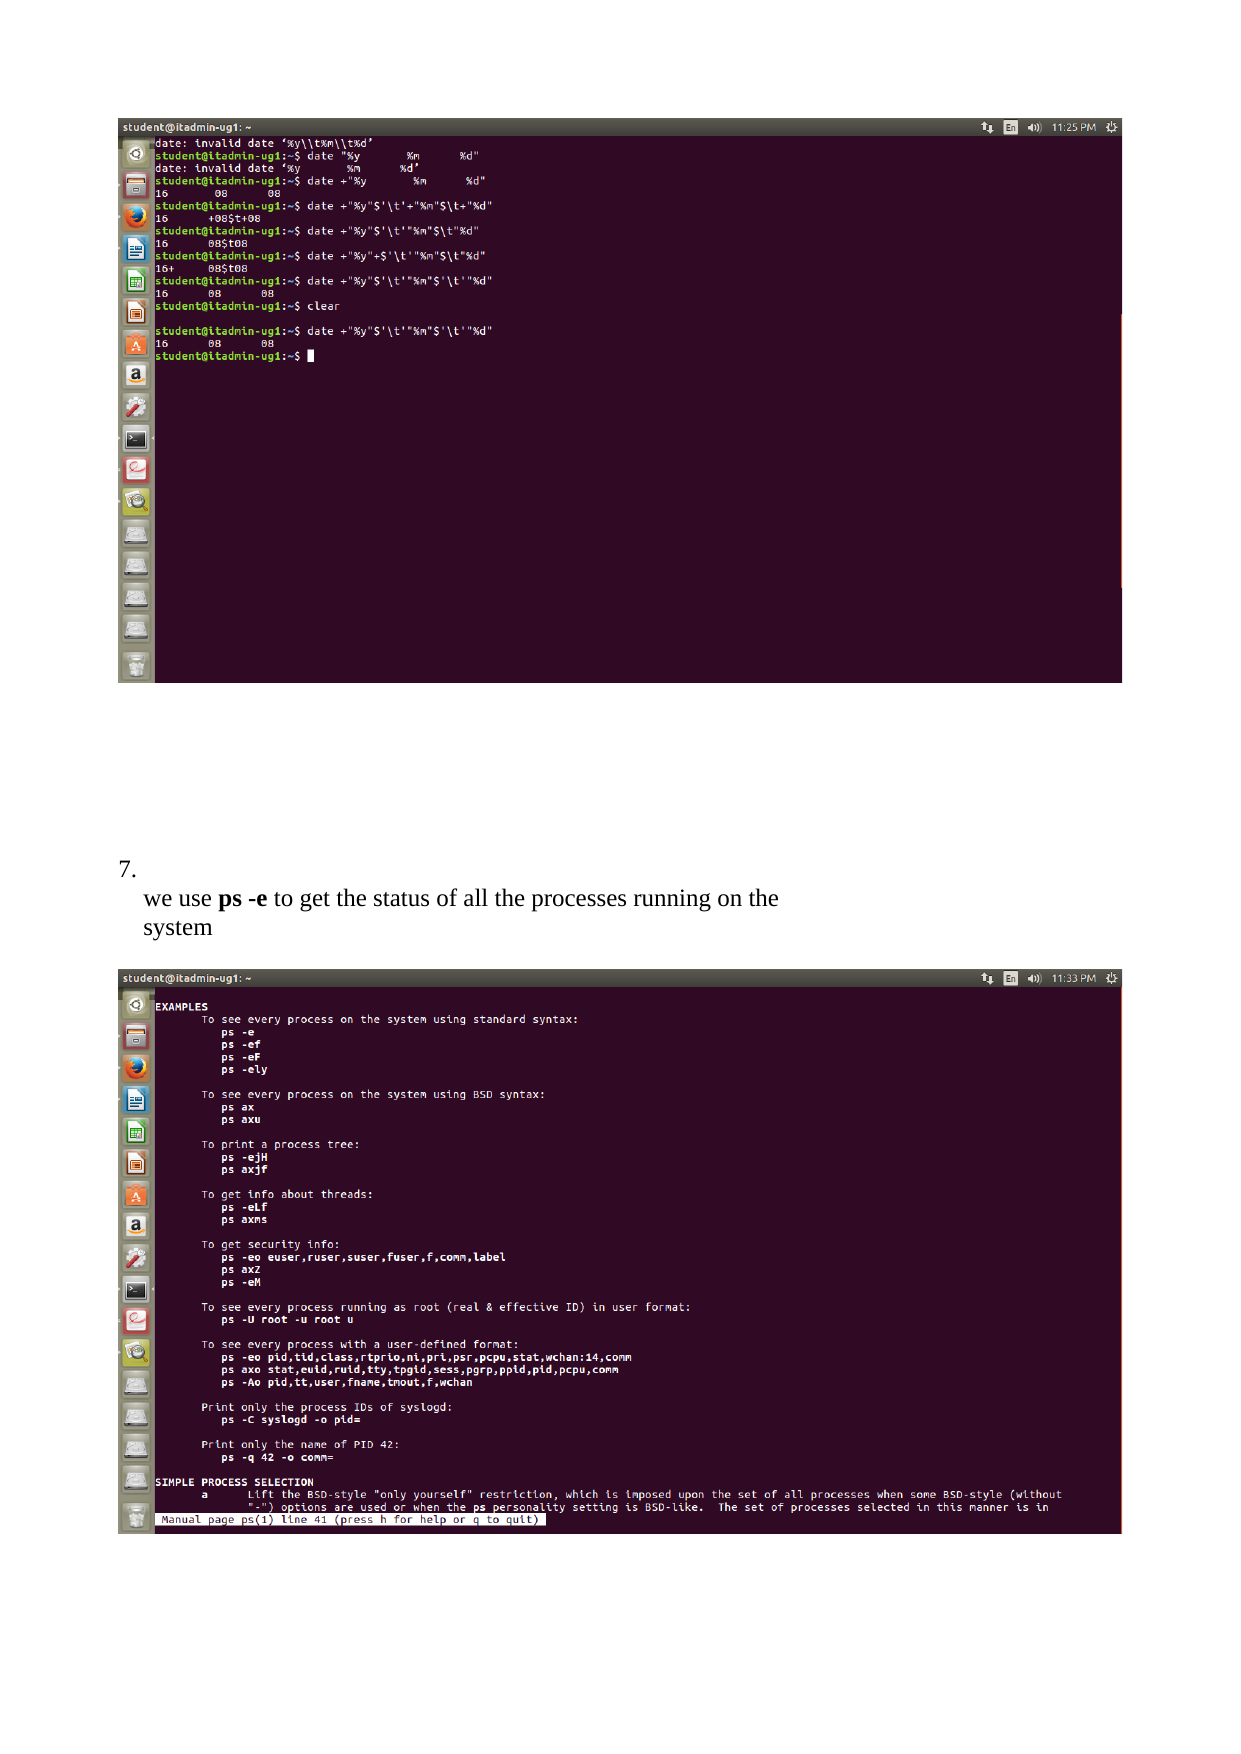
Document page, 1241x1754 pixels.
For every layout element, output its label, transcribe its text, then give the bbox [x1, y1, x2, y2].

text we use ps -e to get the status of all the processes running on the [118, 883, 1122, 912]
text system [118, 912, 1122, 940]
picture [118, 969, 1123, 1534]
text 7. [118, 854, 1122, 883]
picture [118, 118, 1123, 683]
